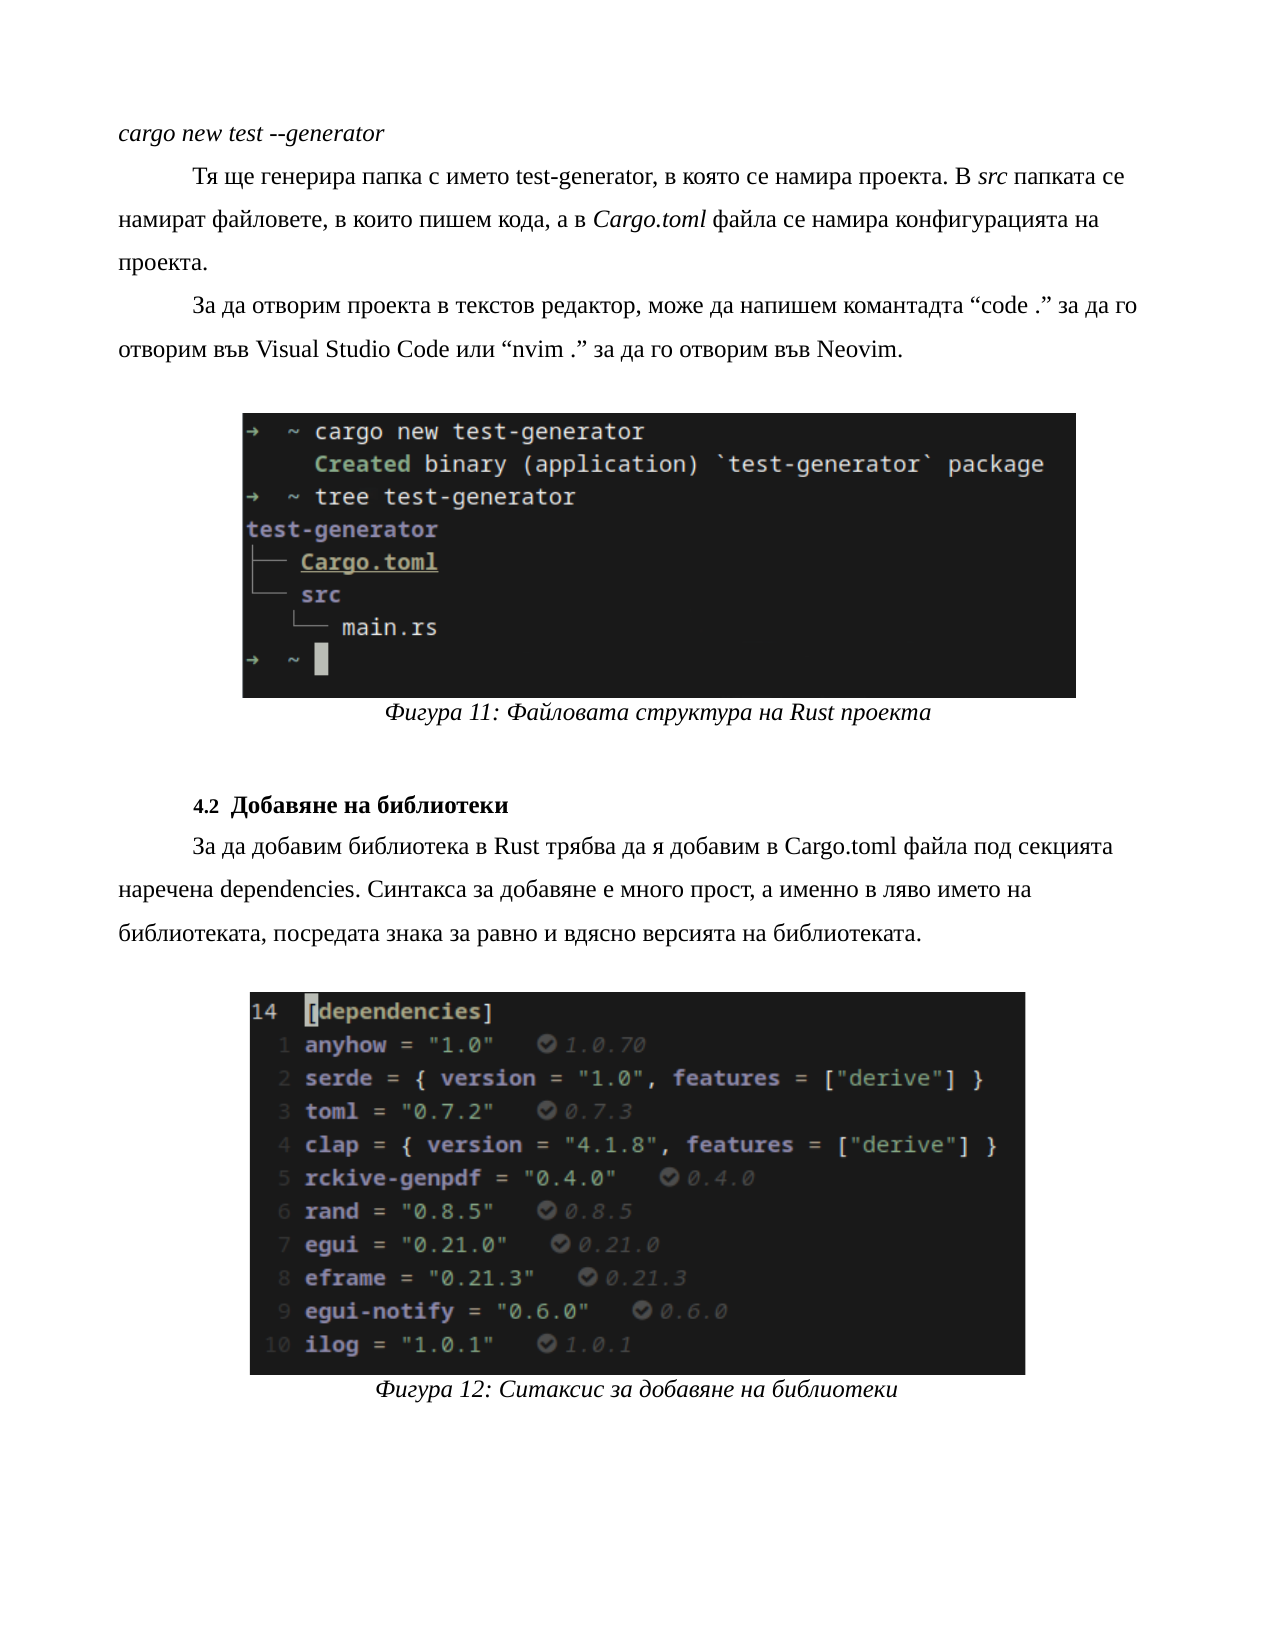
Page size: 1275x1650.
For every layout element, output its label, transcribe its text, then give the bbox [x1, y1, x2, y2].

text За да отворим проекта в текстов редактор, може да напишем комантадта “code .” за да го отворим във Visual Studio Code или “nvim .” за да го отворим във Neovim. [118, 291, 1157, 755]
text Фигура 12: Ситаксис за добавяне на библиотеки [250, 1375, 1025, 1403]
subtitle Добавяне на библиотеки [193, 790, 1157, 819]
picture [249, 992, 1026, 1375]
text [250, 1403, 1025, 1411]
text Фигура 11: Файловата структура на Rust проекта [225, 414, 1093, 726]
text Тя ще генерира папка с името test-generator, в която се намира проекта. В src папката се намират файловете, в които пишем кода, а в Cargo.toml файла се намира конфигурацията на проекта. [118, 161, 1157, 276]
text cargo new test --generator [118, 118, 1157, 147]
text За да добавим библиотека в Rust трябва да я добавим в Cargo.toml файла под секцията наречена dependencies. Синтакса за добавяне е много прост, а именно в ляво името на библиотеката, посредата знака за равно и вдясно версията на библиотеката. [118, 831, 1157, 1076]
picture [242, 413, 1076, 698]
